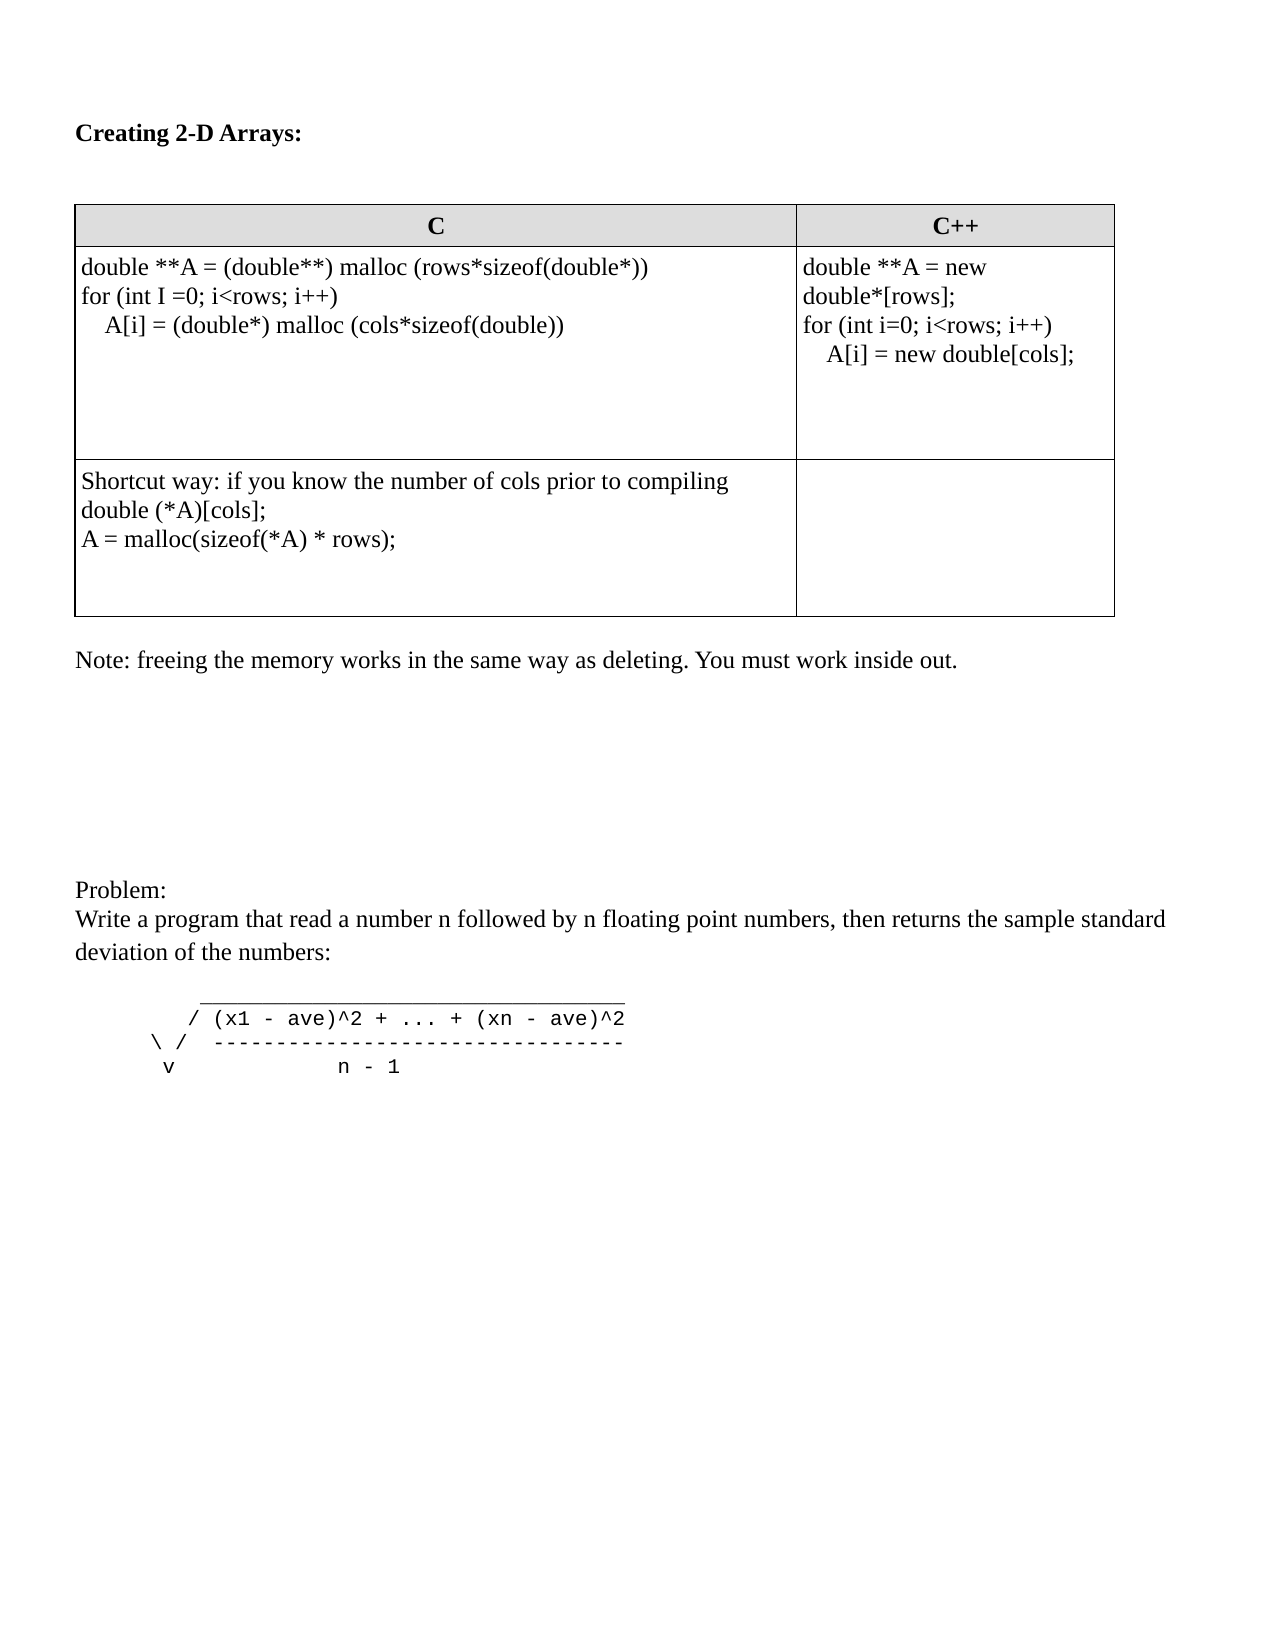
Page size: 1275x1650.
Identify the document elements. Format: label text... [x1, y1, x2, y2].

text / (x1 - ave)^2 + ... + (xn - ave)^2 [75, 1008, 1200, 1032]
table_cell [797, 460, 1114, 616]
table_header C++ [797, 205, 1114, 246]
text Write a program that read a number n followed by n floating point numbers, then returns the sample standard deviation of the numbers: [75, 904, 1200, 966]
table_header C [76, 205, 796, 246]
text \ / --------------------------------- [75, 1032, 1200, 1056]
text Note: freeing the memory works in the same way as deleting. You must work inside out. [75, 645, 1200, 674]
text Problem: [75, 875, 1200, 904]
table_cell Shortcut way: if you know the number of cols prior to compiling double (*A)[cols]; A = malloc(sizeof(*A) * rows); [76, 460, 796, 616]
table_cell double **A = new double*[rows]; for (int i=0; i<rows; i++) A[i] = new double[cols]; [797, 247, 1114, 459]
table_cell double **A = (double**) malloc (rows*sizeof(double*)) for (int I =0; i<rows; i++) A[i] = (double*) malloc (cols*sizeof(double)) [76, 247, 796, 459]
text __________________________________ [75, 985, 1200, 1008]
text Creating 2-D Arrays: [75, 118, 1200, 147]
text v n - 1 [75, 1056, 1200, 1079]
